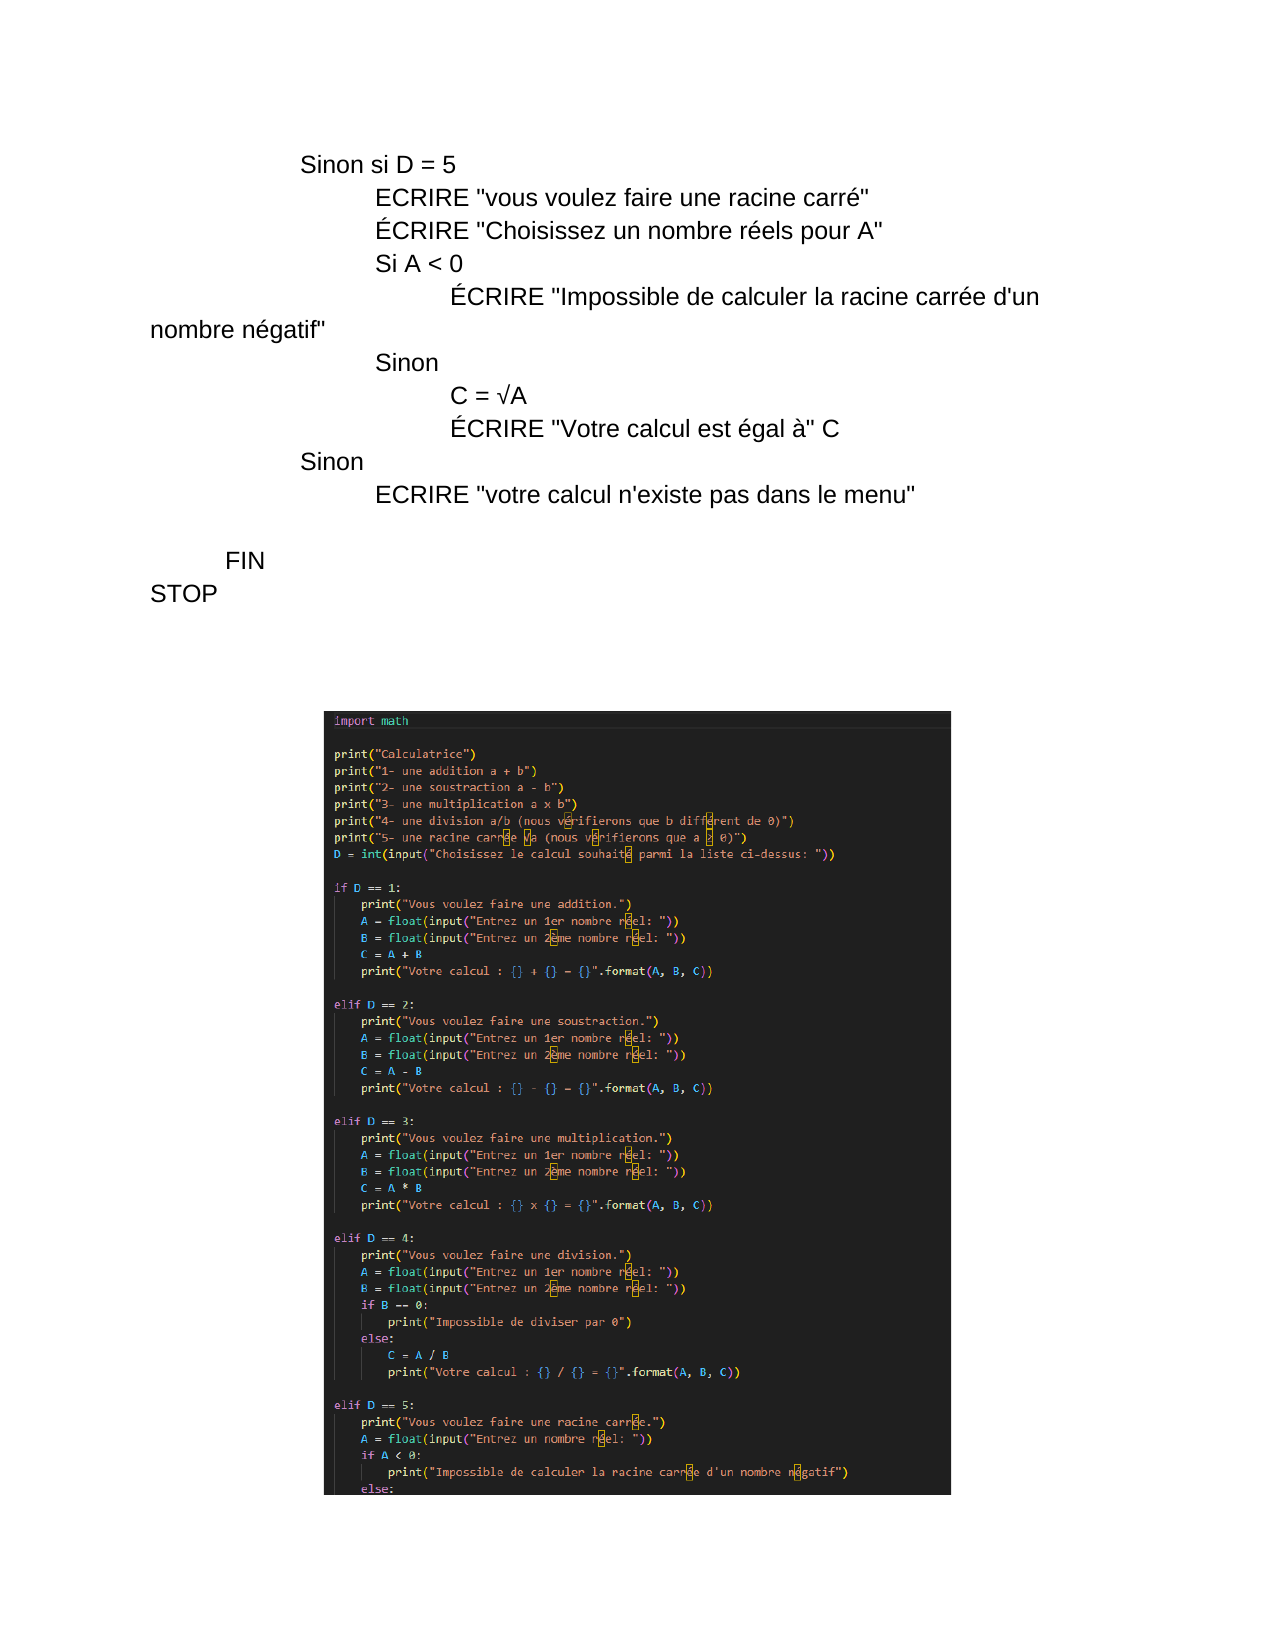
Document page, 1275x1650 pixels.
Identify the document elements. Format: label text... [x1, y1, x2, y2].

text C = √A [150, 381, 1125, 410]
text ECRIRE "vous voulez faire une racine carré" [150, 183, 1125, 212]
text ECRIRE "votre calcul n'existe pas dans le menu" [150, 480, 1125, 509]
text [150, 711, 323, 1494]
picture [323, 711, 952, 1495]
text Sinon [150, 348, 1125, 377]
text ÉCRIRE "Impossible de calculer la racine carrée d'un nombre négatif" [150, 282, 1125, 344]
text Si A < 0 [150, 249, 1125, 278]
text ÉCRIRE "Votre calcul est égal à" C [150, 414, 1125, 443]
text STOP [150, 579, 1125, 608]
text FIN [150, 546, 1125, 575]
text Sinon [150, 447, 1125, 476]
text Sinon si D = 5 [150, 150, 1125, 179]
text [952, 711, 1125, 1494]
text ÉCRIRE "Choisissez un nombre réels pour A" [150, 216, 1125, 245]
